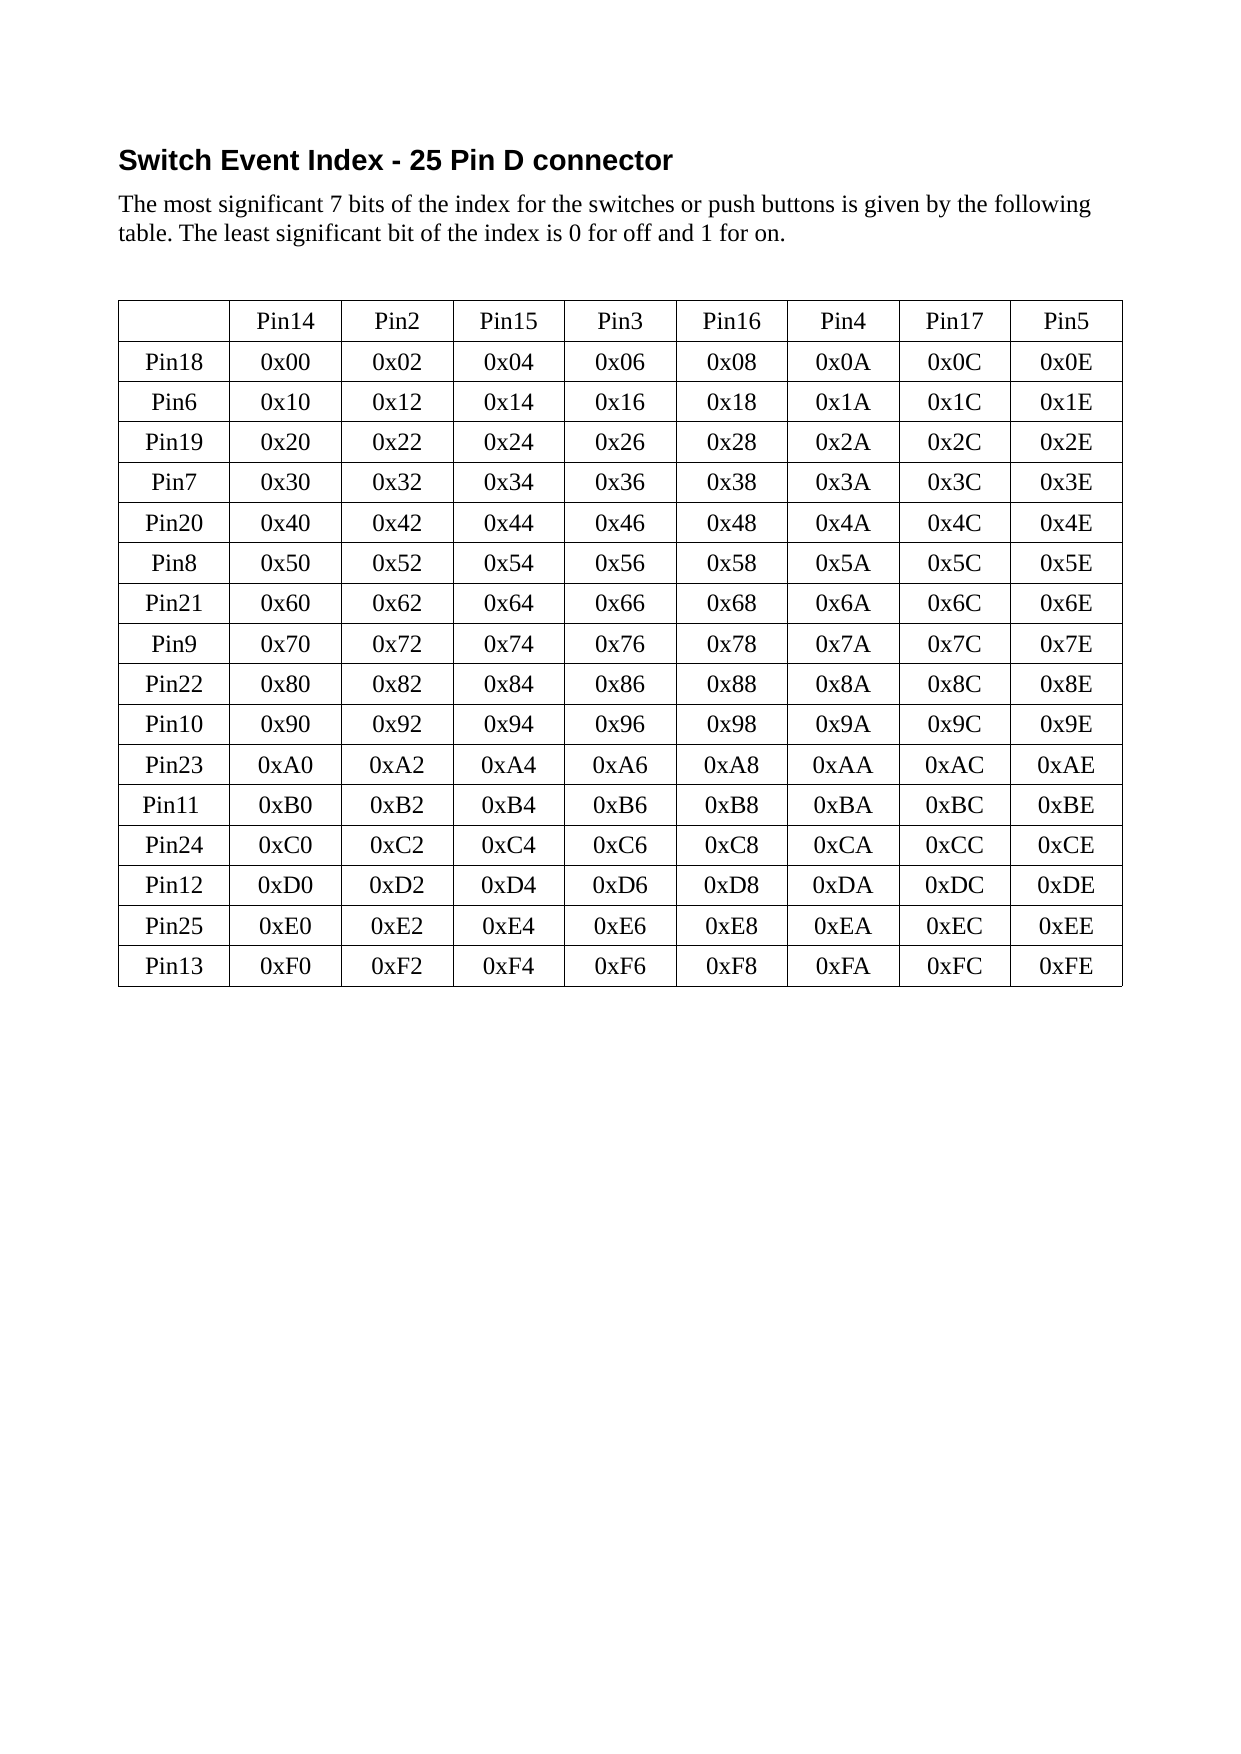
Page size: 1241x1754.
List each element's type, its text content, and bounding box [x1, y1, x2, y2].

table_cell 0x1E [1011, 382, 1122, 421]
table_cell 0x70 [230, 624, 341, 663]
table_cell 0x22 [342, 422, 453, 462]
table_cell 0x04 [454, 342, 564, 381]
table_header Pin15 [454, 301, 564, 341]
table_cell 0x84 [454, 664, 564, 703]
table_cell 0xF8 [677, 946, 787, 986]
table_cell 0x24 [454, 422, 564, 462]
table_cell 0xDC [900, 866, 1010, 905]
table_cell 0x74 [454, 624, 564, 663]
table_cell Pin9 [119, 624, 229, 663]
table_cell 0xB6 [565, 785, 676, 824]
table_cell 0x10 [230, 382, 341, 421]
table_cell 0xBC [900, 785, 1010, 824]
table_cell 0xBE [1011, 785, 1122, 824]
table_cell 0x1A [788, 382, 899, 421]
table_cell 0xF0 [230, 946, 341, 986]
table_cell 0x32 [342, 463, 453, 502]
table_cell 0x62 [342, 584, 453, 623]
table_cell 0x94 [454, 705, 564, 744]
table_cell 0x68 [677, 584, 787, 623]
table_cell 0xB4 [454, 785, 564, 824]
table_cell 0xCA [788, 826, 899, 865]
table_cell 0x6A [788, 584, 899, 623]
table_cell 0x14 [454, 382, 564, 421]
table_cell 0x38 [677, 463, 787, 502]
table_cell 0xD4 [454, 866, 564, 905]
table_cell 0x1C [900, 382, 1010, 421]
table_cell 0x2C [900, 422, 1010, 462]
table_cell 0xF6 [565, 946, 676, 986]
table_cell 0xEA [788, 906, 899, 945]
table_cell Pin24 [119, 826, 229, 865]
table_cell 0xE6 [565, 906, 676, 945]
table_cell 0xCE [1011, 826, 1122, 865]
table_cell 0xEC [900, 906, 1010, 945]
table_cell 0x7E [1011, 624, 1122, 663]
table_cell 0xF2 [342, 946, 453, 986]
table_cell 0xEE [1011, 906, 1122, 945]
table_cell 0xFC [900, 946, 1010, 986]
table_cell 0x64 [454, 584, 564, 623]
table_cell 0x00 [230, 342, 341, 381]
table_cell 0x9A [788, 705, 899, 744]
table_cell 0x76 [565, 624, 676, 663]
table_cell Pin21 [119, 584, 229, 623]
table_cell 0xE8 [677, 906, 787, 945]
table_cell 0xA4 [454, 745, 564, 784]
table_cell 0x88 [677, 664, 787, 703]
text The most significant 7 bits of the index for the switches or push buttons is given by the following table. The least significant bit of the index is 0 for off and 1 for on. [118, 189, 1122, 247]
table_cell 0xFA [788, 946, 899, 986]
table_cell 0x16 [565, 382, 676, 421]
table_cell 0x9C [900, 705, 1010, 744]
table_cell 0x0E [1011, 342, 1122, 381]
table_cell 0x9E [1011, 705, 1122, 744]
table_header Pin16 [677, 301, 787, 341]
table_cell 0xC6 [565, 826, 676, 865]
table_cell 0xE4 [454, 906, 564, 945]
table_cell 0x8A [788, 664, 899, 703]
table_cell Pin13 [119, 946, 229, 986]
table_cell 0x82 [342, 664, 453, 703]
table_cell 0x46 [565, 503, 676, 542]
table_cell 0x8E [1011, 664, 1122, 703]
table_cell 0xD6 [565, 866, 676, 905]
table_cell Pin8 [119, 543, 229, 583]
table_cell 0x48 [677, 503, 787, 542]
table_cell Pin7 [119, 463, 229, 502]
table_cell 0xAC [900, 745, 1010, 784]
table_cell 0x92 [342, 705, 453, 744]
table_cell 0x20 [230, 422, 341, 462]
table_cell 0xD2 [342, 866, 453, 905]
table_cell 0x90 [230, 705, 341, 744]
table_cell 0x86 [565, 664, 676, 703]
table_cell 0x5C [900, 543, 1010, 583]
table_cell 0xC8 [677, 826, 787, 865]
table_cell 0xC0 [230, 826, 341, 865]
table_cell 0x5E [1011, 543, 1122, 583]
table_cell 0x78 [677, 624, 787, 663]
table_cell 0x44 [454, 503, 564, 542]
table_cell Pin19 [119, 422, 229, 462]
table_cell 0xD0 [230, 866, 341, 905]
table_cell 0xAE [1011, 745, 1122, 784]
table_cell 0xFE [1011, 946, 1122, 986]
table_header Pin5 [1011, 301, 1122, 341]
table_cell 0x06 [565, 342, 676, 381]
table_cell 0xC4 [454, 826, 564, 865]
table_cell 0xA8 [677, 745, 787, 784]
table_cell 0x4E [1011, 503, 1122, 542]
table_cell 0x6C [900, 584, 1010, 623]
table_cell 0xDA [788, 866, 899, 905]
table_cell 0xE0 [230, 906, 341, 945]
table_cell 0x50 [230, 543, 341, 583]
table_cell 0xA6 [565, 745, 676, 784]
table_cell 0x30 [230, 463, 341, 502]
table_cell Pin18 [119, 342, 229, 381]
table_header Pin14 [230, 301, 341, 341]
table_header [119, 301, 229, 341]
table_cell 0x40 [230, 503, 341, 542]
table_cell 0x3A [788, 463, 899, 502]
table_cell 0x5A [788, 543, 899, 583]
table_cell Pin25 [119, 906, 229, 945]
table_cell 0xCC [900, 826, 1010, 865]
table_cell 0x28 [677, 422, 787, 462]
table_cell 0xBA [788, 785, 899, 824]
table_cell 0xB8 [677, 785, 787, 824]
table_cell 0x12 [342, 382, 453, 421]
table_cell 0x72 [342, 624, 453, 663]
table_cell 0xAA [788, 745, 899, 784]
table_cell 0xE2 [342, 906, 453, 945]
table_cell 0x56 [565, 543, 676, 583]
table_cell 0x0C [900, 342, 1010, 381]
table_cell 0xDE [1011, 866, 1122, 905]
table_cell 0x6E [1011, 584, 1122, 623]
table_cell 0x58 [677, 543, 787, 583]
table_cell 0x66 [565, 584, 676, 623]
table_cell 0x8C [900, 664, 1010, 703]
table_cell 0xB0 [230, 785, 341, 824]
table_cell 0x54 [454, 543, 564, 583]
table_cell 0x42 [342, 503, 453, 542]
table_header Pin4 [788, 301, 899, 341]
table_cell 0x2E [1011, 422, 1122, 462]
table_cell Pin6 [119, 382, 229, 421]
table_cell 0x4C [900, 503, 1010, 542]
table_cell 0x36 [565, 463, 676, 502]
table_header Pin3 [565, 301, 676, 341]
table_cell 0x02 [342, 342, 453, 381]
table_cell 0x96 [565, 705, 676, 744]
subtitle Switch Event Index - 25 Pin D connector [118, 143, 1122, 177]
table_header Pin2 [342, 301, 453, 341]
table_cell 0x26 [565, 422, 676, 462]
table_cell 0xC2 [342, 826, 453, 865]
table_cell Pin23 [119, 745, 229, 784]
table_cell 0x2A [788, 422, 899, 462]
table_cell Pin10 [119, 705, 229, 744]
table_cell 0xF4 [454, 946, 564, 986]
table_cell Pin20 [119, 503, 229, 542]
table_cell 0x98 [677, 705, 787, 744]
table_cell 0x3C [900, 463, 1010, 502]
table_cell 0x60 [230, 584, 341, 623]
table_cell Pin22 [119, 664, 229, 703]
table_cell 0xA0 [230, 745, 341, 784]
table_cell 0x4A [788, 503, 899, 542]
table_cell 0x3E [1011, 463, 1122, 502]
table_cell 0x0A [788, 342, 899, 381]
table_cell 0x08 [677, 342, 787, 381]
table_cell 0x34 [454, 463, 564, 502]
table_cell 0x7C [900, 624, 1010, 663]
table_cell 0xB2 [342, 785, 453, 824]
table_cell Pin11 [119, 785, 229, 824]
table_cell 0x7A [788, 624, 899, 663]
table_cell 0x52 [342, 543, 453, 583]
table_cell 0x80 [230, 664, 341, 703]
table_cell 0xA2 [342, 745, 453, 784]
table_cell 0xD8 [677, 866, 787, 905]
table_cell Pin12 [119, 866, 229, 905]
table_header Pin17 [900, 301, 1010, 341]
table_cell 0x18 [677, 382, 787, 421]
